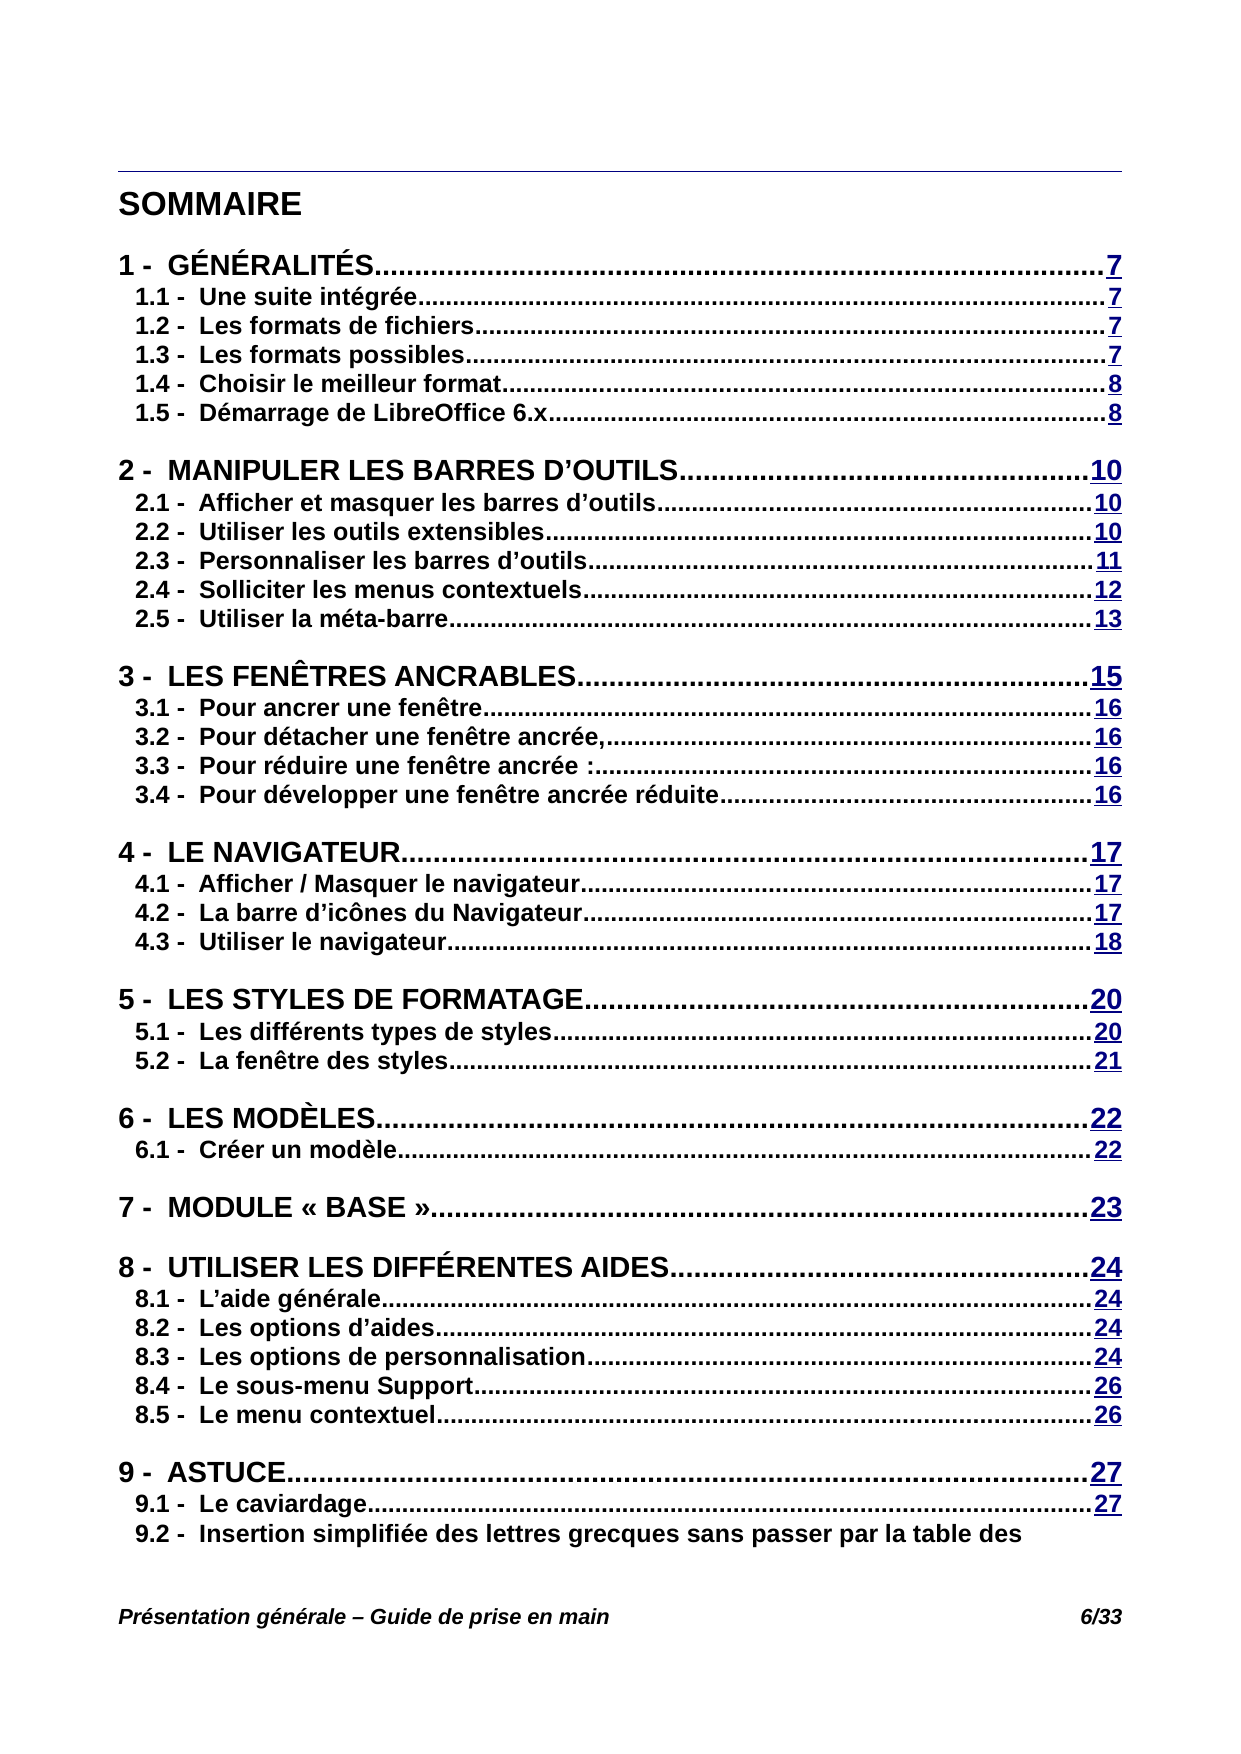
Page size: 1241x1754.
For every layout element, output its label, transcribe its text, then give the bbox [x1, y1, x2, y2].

text 9.1 - Le caviardage 27 [135, 1489, 1122, 1518]
text 8.5 - Le menu contextuel 26 [135, 1400, 1122, 1429]
text 8.2 - Les options d’aides 24 [135, 1313, 1122, 1342]
text 1.4 - Choisir le meilleur format 8 [135, 369, 1122, 398]
text 3.2 - Pour détacher une fenêtre ancrée, 16 [135, 722, 1122, 751]
text 8.1 - L’aide générale 24 [135, 1284, 1122, 1313]
text 8 - Utiliser les différentes aides 24 [118, 1250, 1122, 1283]
text 3.1 - Pour ancrer une fenêtre 16 [135, 693, 1122, 722]
subtitle SOMMAIRE [118, 183, 1122, 222]
text 5 - Les Styles de formatage 20 [118, 982, 1122, 1016]
text 1.1 - Une suite intégrée 7 [135, 282, 1122, 311]
text 2.1 - Afficher et masquer les barres d’outils 10 [135, 487, 1122, 516]
text 2.4 - Solliciter les menus contextuels 12 [135, 574, 1122, 604]
text 5.2 - La fenêtre des styles 21 [135, 1046, 1122, 1074]
text 9 - Astuce 27 [118, 1455, 1122, 1489]
text 4.2 - La barre d’icônes du Navigateur 17 [135, 898, 1122, 927]
text 5.1 - Les différents types de styles 20 [135, 1016, 1122, 1046]
text 8.4 - Le sous-menu Support 26 [135, 1371, 1122, 1400]
text 7 - MODULE « BASE » 23 [118, 1190, 1122, 1223]
text 4.1 - Afficher / Masquer le navigateur 17 [135, 869, 1122, 898]
text 6.1 - Créer un modèle 22 [135, 1135, 1122, 1164]
text 3.4 - Pour développer une fenêtre ancrée réduite 16 [135, 780, 1122, 809]
text 9.2 - Insertion simplifiée des lettres grecques sans passer par la table des caractères spéciaux 31 [135, 1518, 1122, 1547]
text 4.3 - Utiliser le navigateur 18 [135, 927, 1122, 956]
text 2.5 - Utiliser la méta-barre 13 [135, 604, 1122, 633]
text 6 - Les modèles 22 [118, 1101, 1122, 1134]
text 3 - Les fenêtres ancrables 15 [118, 659, 1122, 692]
text 1 - GÉNÉRALITÉS 7 [118, 248, 1122, 281]
text 1.5 - Démarrage de LibreOffice 6.x 8 [135, 398, 1122, 427]
text 2 - Manipuler les barres d’outils 10 [118, 453, 1122, 487]
text 3.3 - Pour réduire une fenêtre ancrée : 16 [135, 751, 1122, 780]
text 2.3 - Personnaliser les barres d’outils 11 [135, 546, 1122, 574]
text 1.3 - Les formats possibles 7 [135, 340, 1122, 369]
text 1.2 - Les formats de fichiers 7 [135, 311, 1122, 340]
text 8.3 - Les options de personnalisation 24 [135, 1342, 1122, 1371]
text 4 - Le navigateur 17 [118, 835, 1122, 868]
text 2.2 - Utiliser les outils extensibles 10 [135, 516, 1122, 546]
